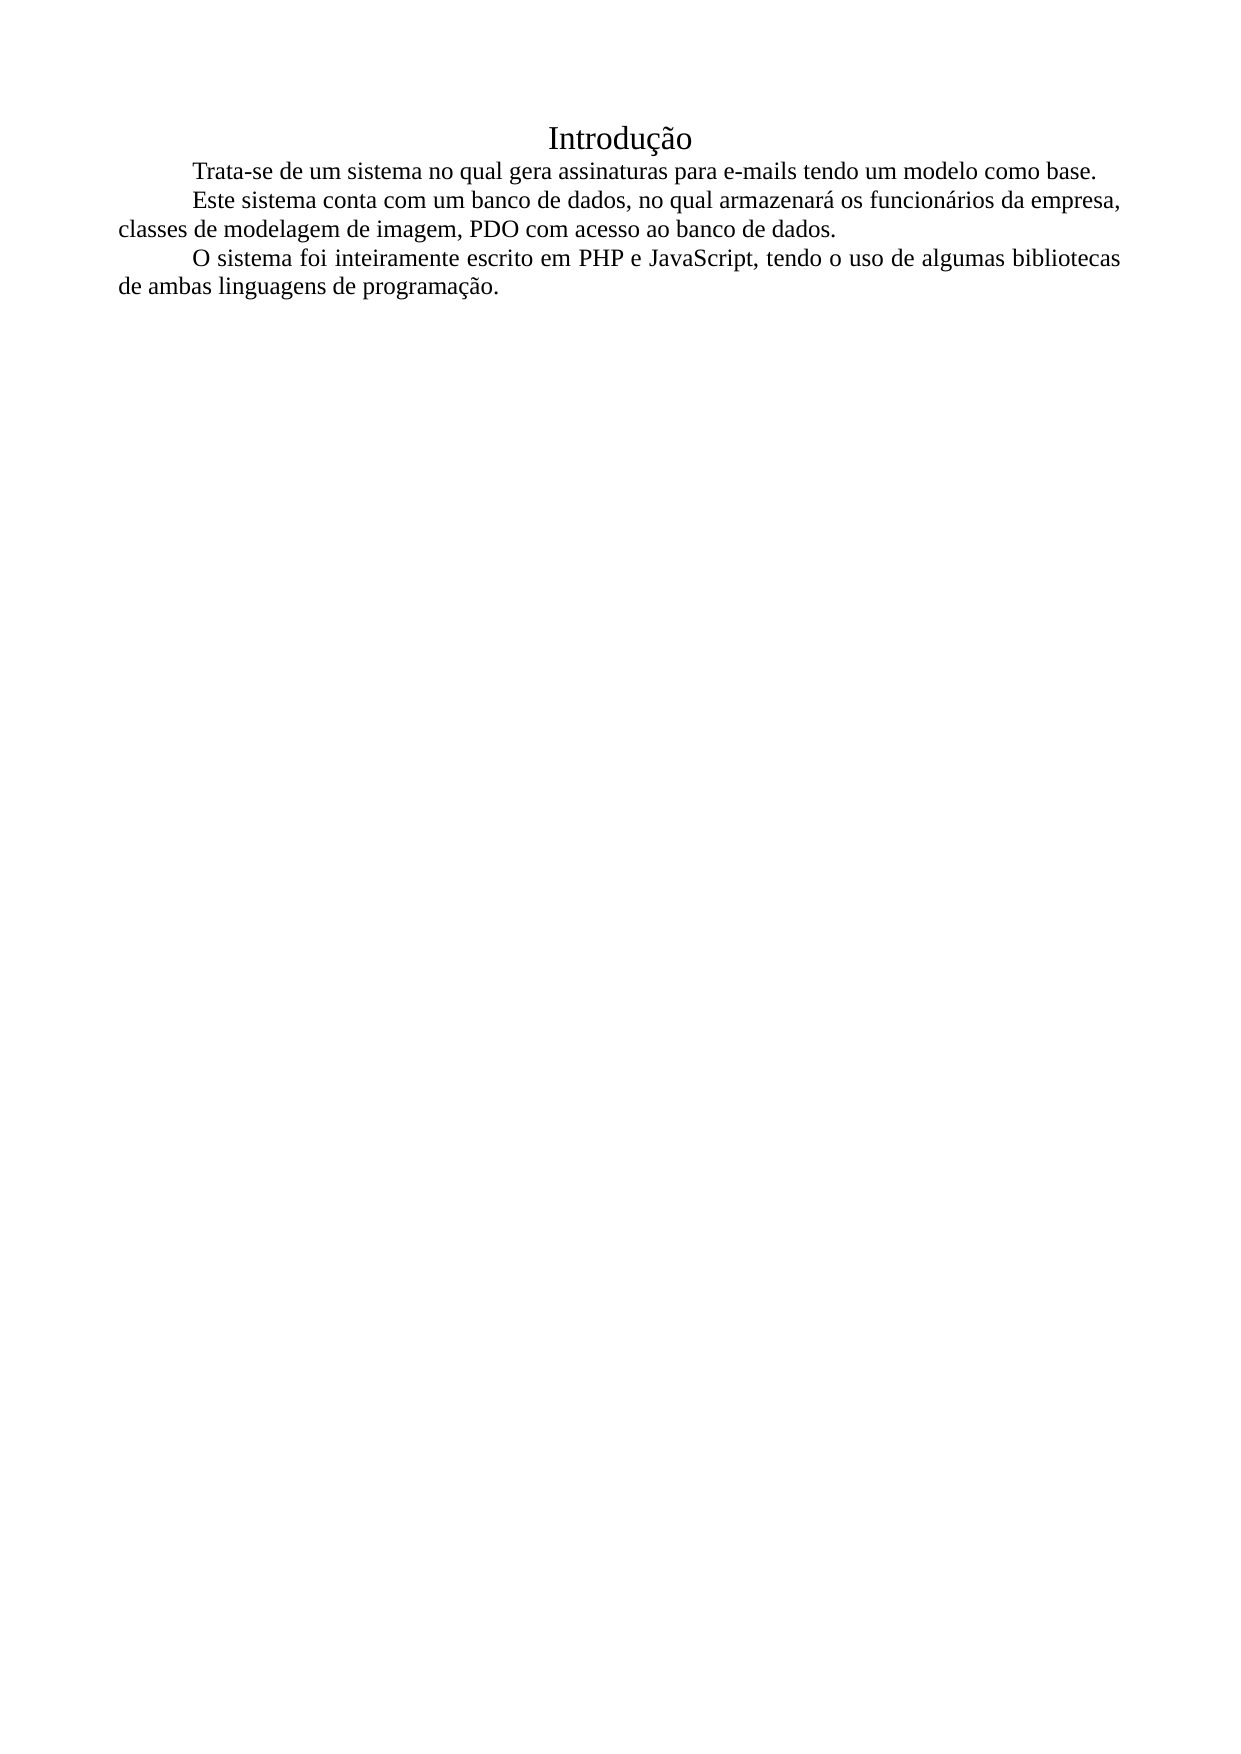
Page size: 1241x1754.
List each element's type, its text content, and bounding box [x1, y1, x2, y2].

text Introdução [118, 118, 1122, 156]
text Este sistema conta com um banco de dados, no qual armazenará os funcionários da empresa, classes de modelagem de imagem, PDO com acesso ao banco de dados. [118, 185, 1122, 243]
text O sistema foi inteiramente escrito em PHP e JavaScript, tendo o uso de algumas bibliotecas de ambas linguagens de programação. [118, 243, 1122, 300]
text Trata-se de um sistema no qual gera assinaturas para e-mails tendo um modelo como base. [118, 156, 1122, 185]
